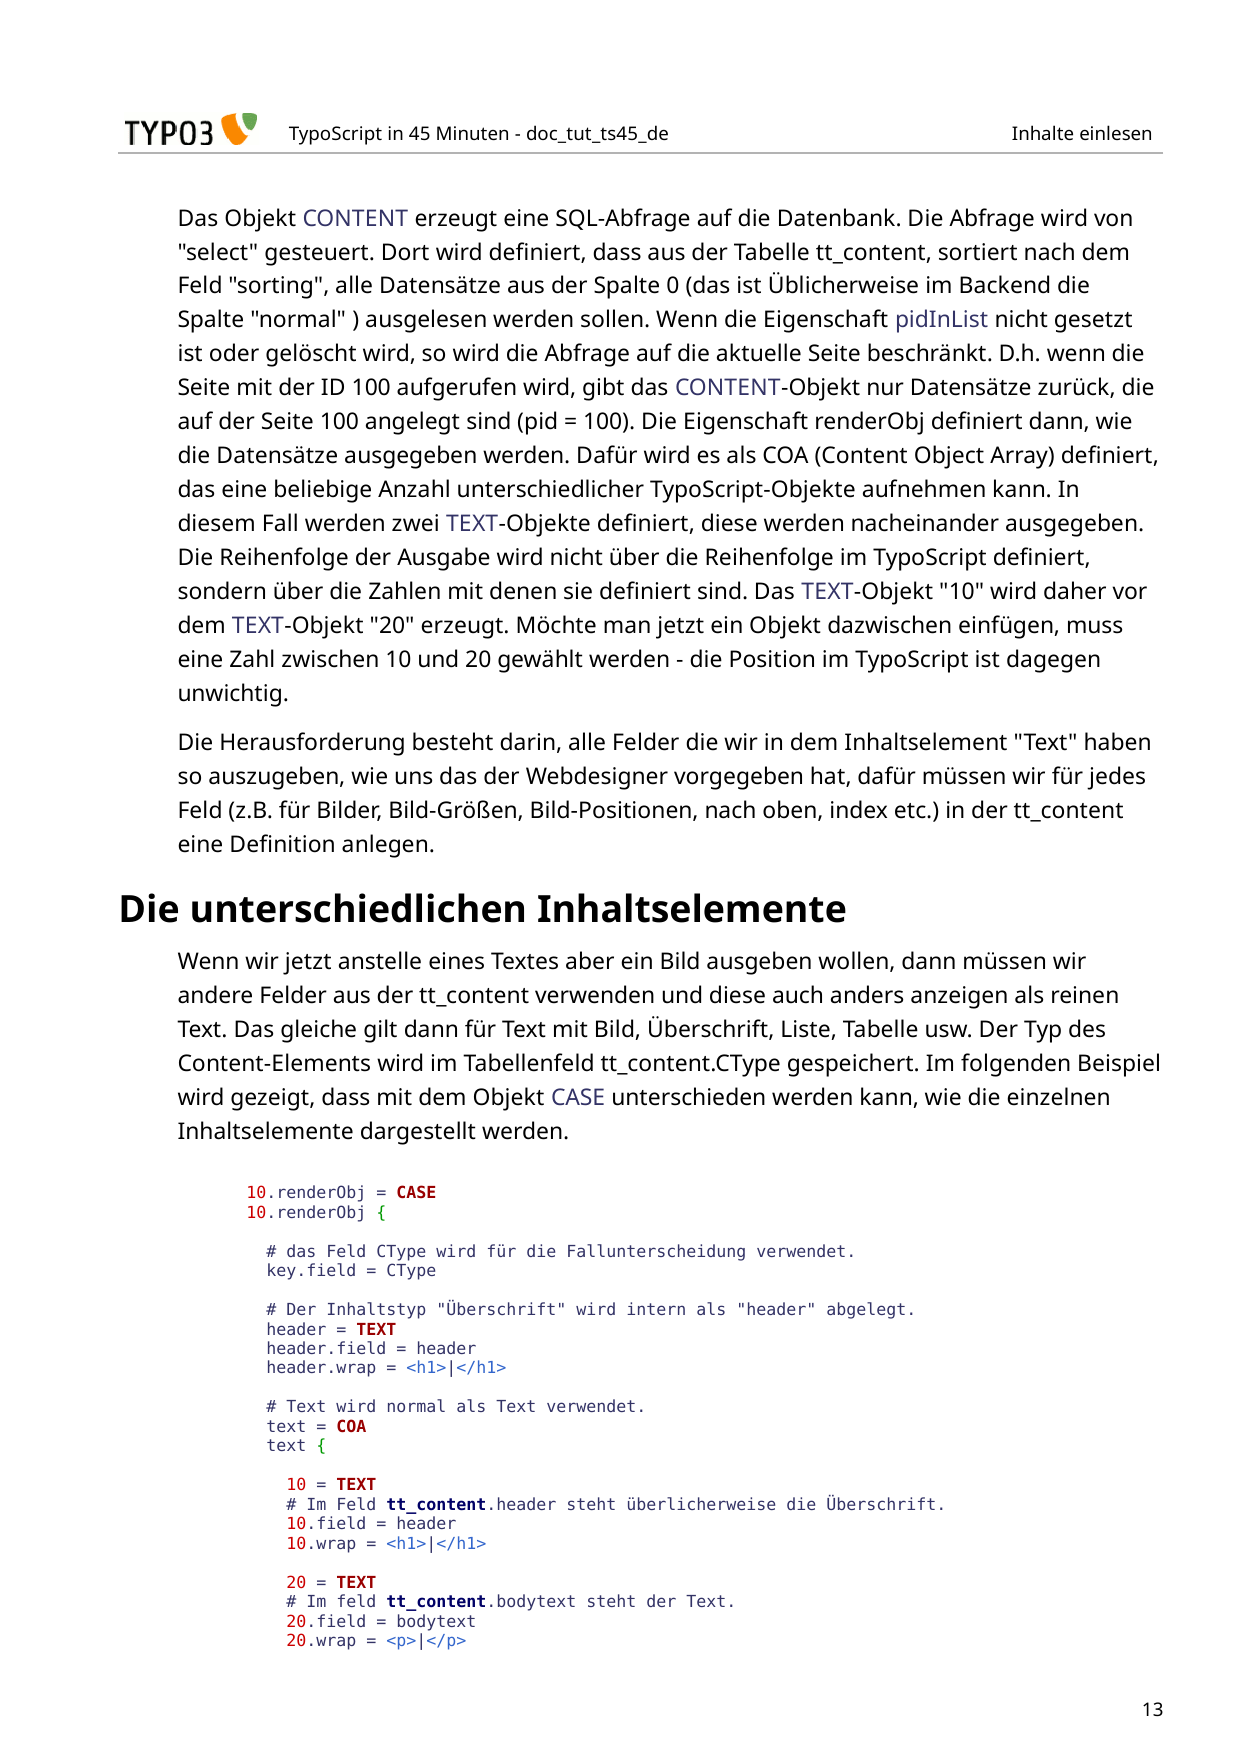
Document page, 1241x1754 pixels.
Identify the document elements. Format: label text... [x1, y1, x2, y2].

text # Im Feld tt_content.header steht überlicherweise die Überschrift. [236, 1495, 1163, 1514]
text text = COA [236, 1417, 1163, 1436]
subtitle Die unterschiedlichen Inhaltselemente [118, 882, 1163, 933]
text 10.renderObj { [236, 1203, 1163, 1222]
text header.field = header [236, 1339, 1163, 1358]
text key.field = CType [236, 1261, 1163, 1281]
text # das Feld CType wird für die Fallunterscheidung verwendet. [236, 1242, 1163, 1261]
picture [124, 112, 260, 145]
text header.wrap = <h1>|</h1> [236, 1358, 1163, 1378]
text 10 = TEXT [236, 1475, 1163, 1495]
text 20.wrap = <p>|</p> [236, 1631, 1163, 1651]
text # Im feld tt_content.bodytext steht der Text. [236, 1592, 1163, 1612]
text Die Herausforderung besteht darin, alle Felder die wir in dem Inhaltselement "Text" haben so auszugeben, wie uns das der Webdesigner vorgegeben hat, dafür müssen wir für jedes Feld (z.B. für Bilder, Bild-Größen, Bild-Positionen, nach oben, index etc.) in der tt_content eine Definition anlegen. [177, 726, 1163, 859]
text # Der Inhaltstyp "Überschrift" wird intern als "header" abgelegt. [236, 1300, 1163, 1319]
text header = TEXT [236, 1319, 1163, 1339]
text Das Objekt CONTENT erzeugt eine SQL-Abfrage auf die Datenbank. Die Abfrage wird von "select" gesteuert. Dort wird definiert, dass aus der Tabelle tt_content, sortiert nach dem Feld "sorting", alle Datensätze aus der Spalte 0 (das ist Üblicherweise im Backend die Spalte "normal" ) ausgelesen werden sollen. Wenn die Eigenschaft pidInList nicht gesetzt ist oder gelöscht wird, so wird die Abfrage auf die aktuelle Seite beschränkt. D.h. wenn die Seite mit der ID 100 aufgerufen wird, gibt das CONTENT-Objekt nur Datensätze zurück, die auf der Seite 100 angelegt sind (pid = 100). Die Eigenschaft renderObj definiert dann, wie die Datensätze ausgegeben werden. Dafür wird es als COA (Content Object Array) definiert, das eine beliebige Anzahl unterschiedlicher TypoScript-Objekte aufnehmen kann. In diesem Fall werden zwei TEXT-Objekte definiert, diese werden nacheinander ausgegeben. Die Reihenfolge der Ausgabe wird nicht über die Reihenfolge im TypoScript definiert, sondern über die Zahlen mit denen sie definiert sind. Das TEXT-Objekt "10" wird daher vor dem TEXT-Objekt "20" erzeugt. Möchte man jetzt ein Objekt dazwischen einfügen, muss eine Zahl zwischen 10 und 20 gewählt werden - die Position im TypoScript ist dagegen unwichtig. [177, 202, 1163, 708]
text text { [236, 1436, 1163, 1456]
text 20.field = bodytext [236, 1612, 1163, 1631]
text 10.field = header [236, 1514, 1163, 1534]
text 20 = TEXT [236, 1573, 1163, 1592]
text 10.wrap = <h1>|</h1> [236, 1534, 1163, 1553]
text Wenn wir jetzt anstelle eines Textes aber ein Bild ausgeben wollen, dann müssen wir andere Felder aus der tt_content verwenden und diese auch anders anzeigen als reinen Text. Das gleiche gilt dann für Text mit Bild, Überschrift, Liste, Tabelle usw. Der Typ des Content-Elements wird im Tabellenfeld tt_content.CType gespeichert. Im folgenden Beispiel wird gezeigt, dass mit dem Objekt CASE unterschieden werden kann, wie die einzelnen Inhaltselemente dargestellt werden. [177, 945, 1163, 1146]
text 10.renderObj = CASE [236, 1183, 1163, 1203]
text # Text wird normal als Text verwendet. [236, 1397, 1163, 1417]
